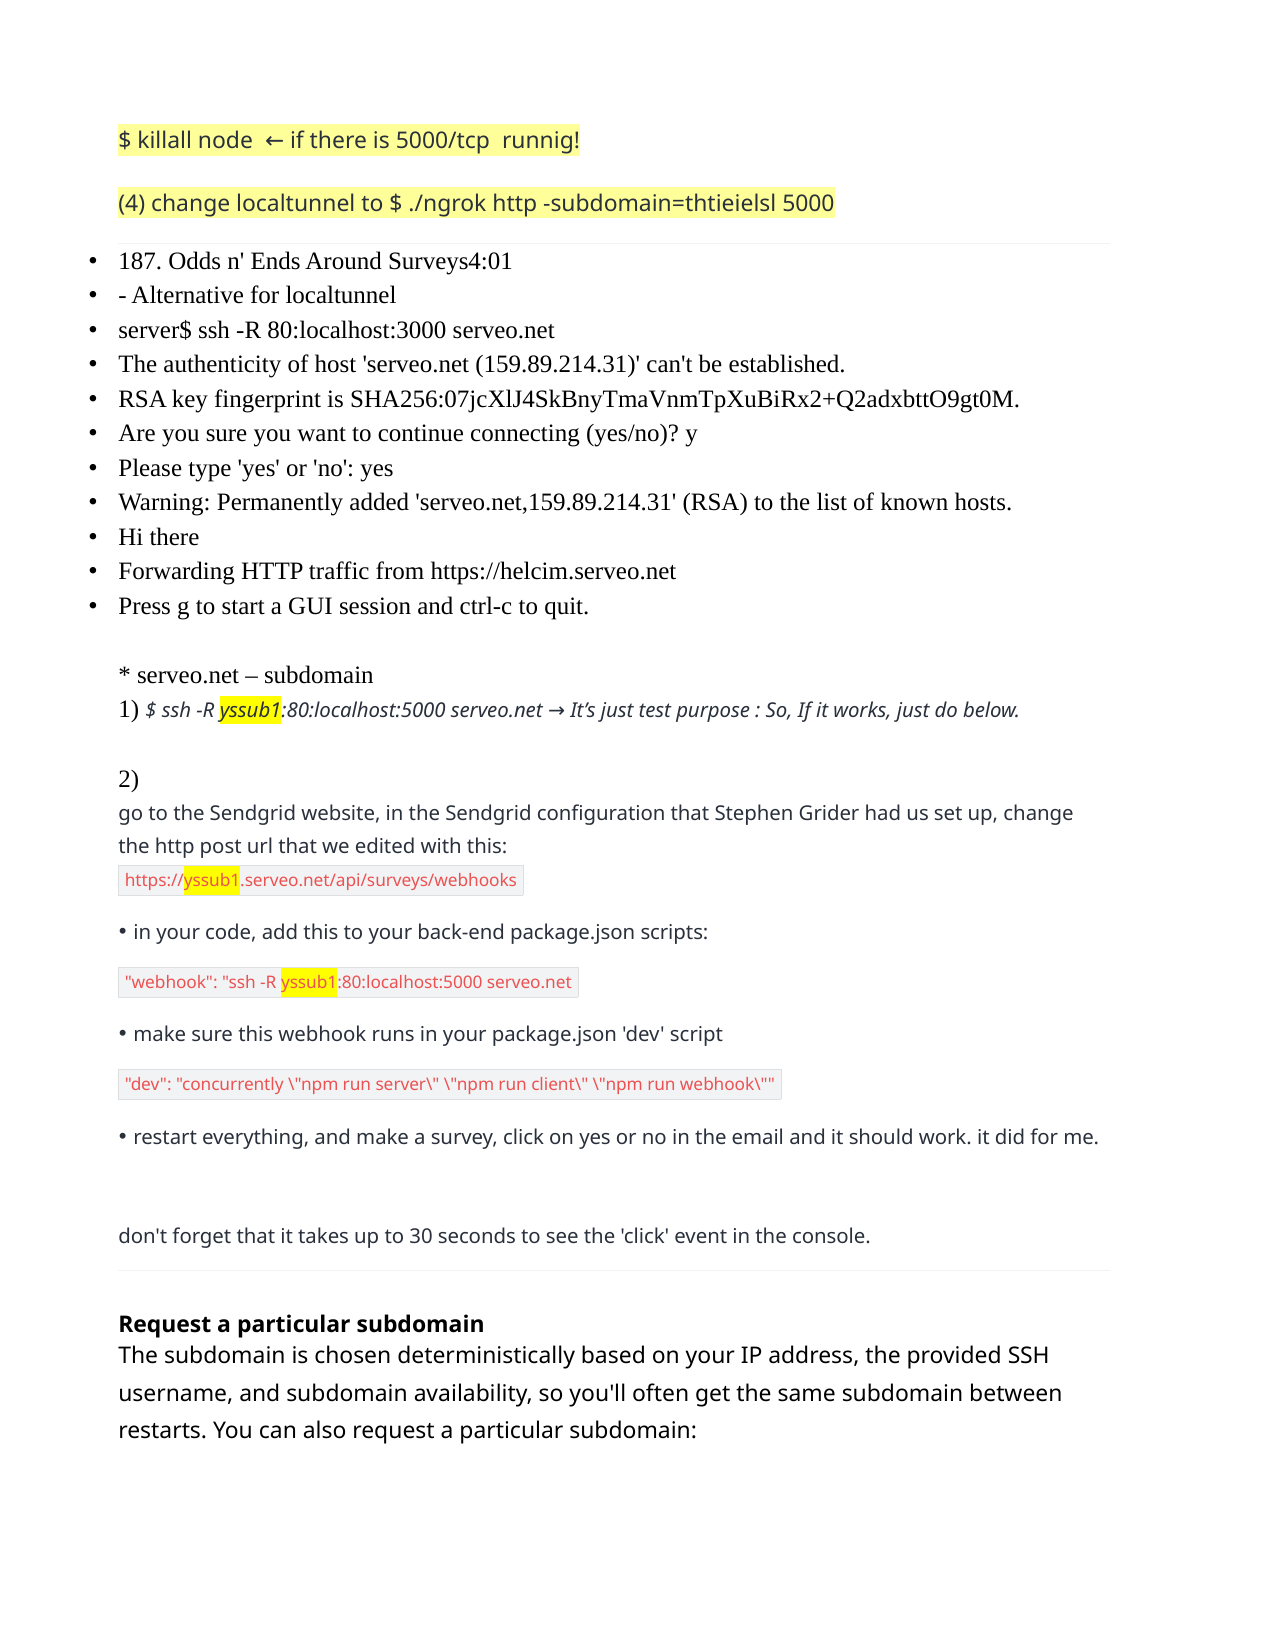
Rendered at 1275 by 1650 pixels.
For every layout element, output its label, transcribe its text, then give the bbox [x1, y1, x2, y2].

text (4) change localtunnel to $ ./ngrok http -subdomain=thtieielsl 5000 [118, 181, 1157, 218]
text • in your code, add this to your back-end package.json scripts: [118, 916, 1157, 946]
text [782, 1069, 1157, 1099]
text https://yssub1.serveo.net/api/surveys/webhooks [119, 866, 523, 895]
text "dev": "concurrently \"npm run server\" \"npm run client\" \"npm run webhook\"" [119, 1070, 781, 1099]
list Are you sure you want to continue connecting (yes/no)? y [118, 416, 1110, 447]
text [524, 865, 1157, 895]
list The authenticity of host 'serveo.net (159.89.214.31)' can't be established. [118, 347, 1110, 378]
list - Alternative for localtunnel [118, 278, 1110, 309]
text • restart everything, and make a survey, click on yes or no in the email and it should work. it did for me. [118, 1121, 1157, 1150]
text • make sure this webhook runs in your package.json 'dev' script [118, 1018, 1157, 1048]
text don't forget that it takes up to 30 seconds to see the 'click' event in the console. [118, 1222, 1157, 1249]
text 1) $ ssh -R yssub1:80:localhost:5000 serveo.net → It’s just test purpose : So, If it works, just do below. [118, 691, 1110, 724]
list Warning: Permanently added 'serveo.net,159.89.214.31' (RSA) to the list of known hosts. [118, 484, 1110, 516]
list RSA key fingerprint is SHA256:07jcXlJ4SkBnyTmaVnmTpXuBiRx2+Q2adxbttO9gt0M. [118, 381, 1110, 413]
text The subdomain is chosen deterministically based on your IP address, the provided SSH username, and subdomain availability, so you'll often get the same subdomain between restarts. You can also request a particular subdomain: [118, 1339, 1157, 1445]
text * serveo.net – subdomain [118, 657, 1110, 689]
list Press g to start a GUI session and ctrl-c to quit. [118, 588, 1110, 620]
text 2) [118, 761, 1110, 793]
text "webhook": "ssh -R yssub1:80:localhost:5000 serveo.net [119, 968, 578, 997]
text go to the Sendgrid website, in the Sendgrid configuration that Stephen Grider had us set up, change the http post url that we edited with this: [118, 795, 1110, 859]
subtitle Request a particular subdomain [118, 1305, 1110, 1339]
text $ killall node ← if there is 5000/tcp runnig! [118, 118, 1157, 156]
list Hi there [118, 519, 1110, 551]
list Please type 'yes' or 'no': yes [118, 450, 1110, 482]
text [579, 967, 1157, 997]
list 187. Odds n' Ends Around Surveys4:01 [118, 244, 1110, 275]
list Forwarding HTTP traffic from https://helcim.serveo.net [118, 553, 1110, 585]
list server$ ssh -R 80:localhost:3000 serveo.net [118, 312, 1110, 344]
